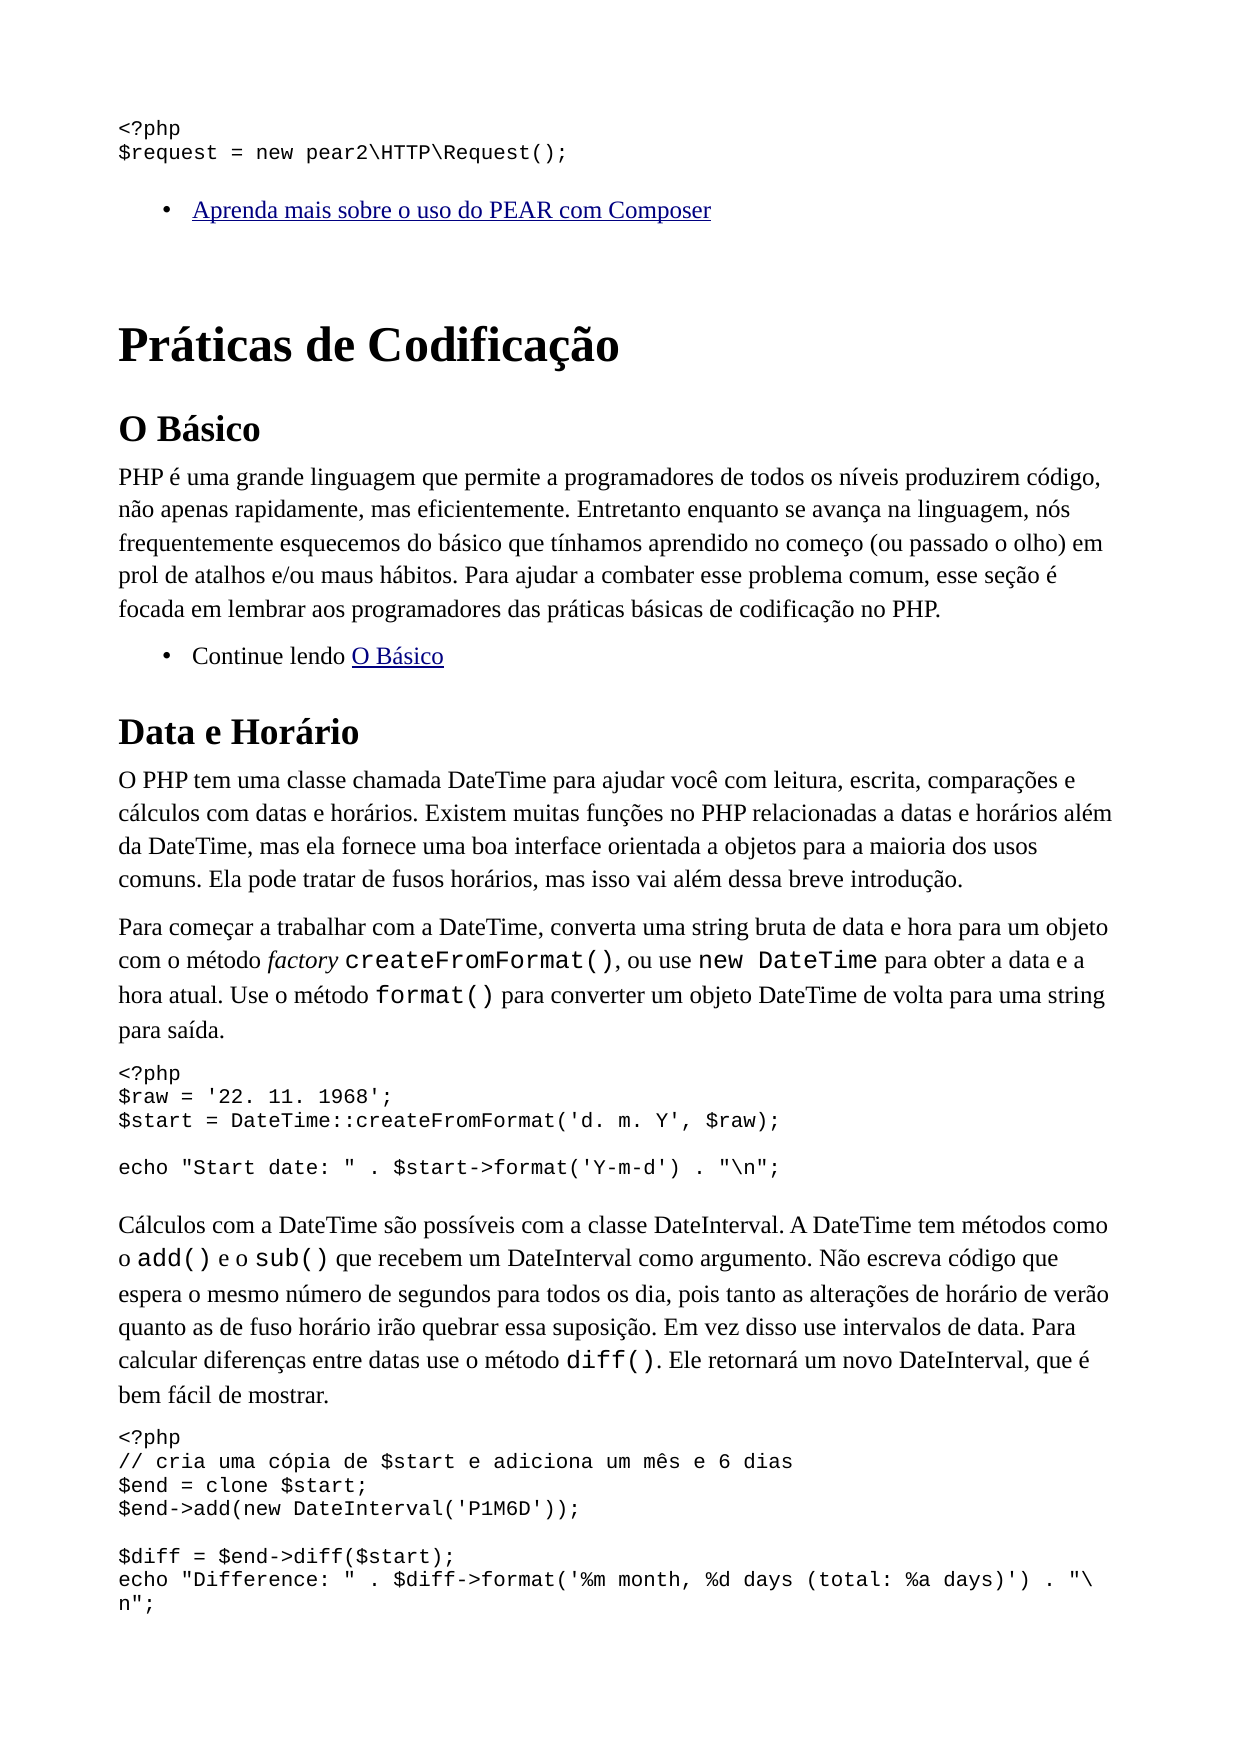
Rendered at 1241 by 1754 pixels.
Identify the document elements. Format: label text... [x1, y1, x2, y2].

text $request = new pear2\HTTP\Request(); [118, 142, 1122, 165]
text <?php [118, 1063, 1122, 1086]
text $start = DateTime::createFromFormat('d. m. Y', $raw); [118, 1110, 1122, 1134]
list Continue lendo O Básico [162, 641, 1122, 670]
subtitle Data e Horário [118, 710, 1122, 753]
text Para começar a trabalhar com a DateTime, converta uma string bruta de data e hora para um objeto com o método factory createFromFormat(), ou use new DateTime para obter a data e a hora atual. Use o método format() para converter um objeto DateTime de volta para uma string para saída. [118, 912, 1122, 1044]
text PHP é uma grande linguagem que permite a programadores de todos os níveis produzirem código, não apenas rapidamente, mas eficientemente. Entretanto enquanto se avança na linguagem, nós frequentemente esquecemos do básico que tínhamos aprendido no começo (ou passado o olho) em prol de atalhos e/ou maus hábitos. Para ajudar a combater esse problema comum, esse seção é focada em lembrar aos programadores das práticas básicas de codificação no PHP. [118, 462, 1122, 622]
subtitle Práticas de Codificação [118, 315, 1122, 373]
text Cálculos com a DateTime são possíveis com a classe DateInterval. A DateTime tem métodos como o add() e o sub() que recebem um DateInterval como argumento. Não escreva código que espera o mesmo número de segundos para todos os dia, pois tanto as alterações de horário de verão quanto as de fuso horário irão quebrar essa suposição. Em vez disso use intervalos de data. Para calcular diferenças entre datas use o método diff(). Ele retornará um novo DateInterval, que é bem fácil de mostrar. [118, 1211, 1122, 1408]
subtitle O Básico [118, 406, 1122, 449]
text echo "Start date: " . $start->format('Y-m-d') . "\n"; [118, 1157, 1122, 1181]
text $diff = $end->diff($start); [118, 1546, 1122, 1569]
text // cria uma cópia de $start e adiciona um mês e 6 dias [118, 1451, 1122, 1475]
text $end = clone $start; [118, 1475, 1122, 1498]
text $raw = '22. 11. 1968'; [118, 1086, 1122, 1110]
text echo "Difference: " . $diff->format('%m month, %d days (total: %a days)') . "\n"; [118, 1569, 1122, 1617]
text <?php [118, 118, 1122, 142]
text <?php [118, 1427, 1122, 1451]
text O PHP tem uma classe chamada DateTime para ajudar você com leitura, escrita, comparações e cálculos com datas e horários. Existem muitas funções no PHP relacionadas a datas e horários além da DateTime, mas ela fornece uma boa interface orientada a objetos para a maioria dos usos comuns. Ela pode tratar de fusos horários, mas isso vai além dessa breve introdução. [118, 765, 1122, 893]
list Aprenda mais sobre o uso do PEAR com Composer [162, 195, 1122, 224]
text $end->add(new DateInterval('P1M6D')); [118, 1498, 1122, 1522]
